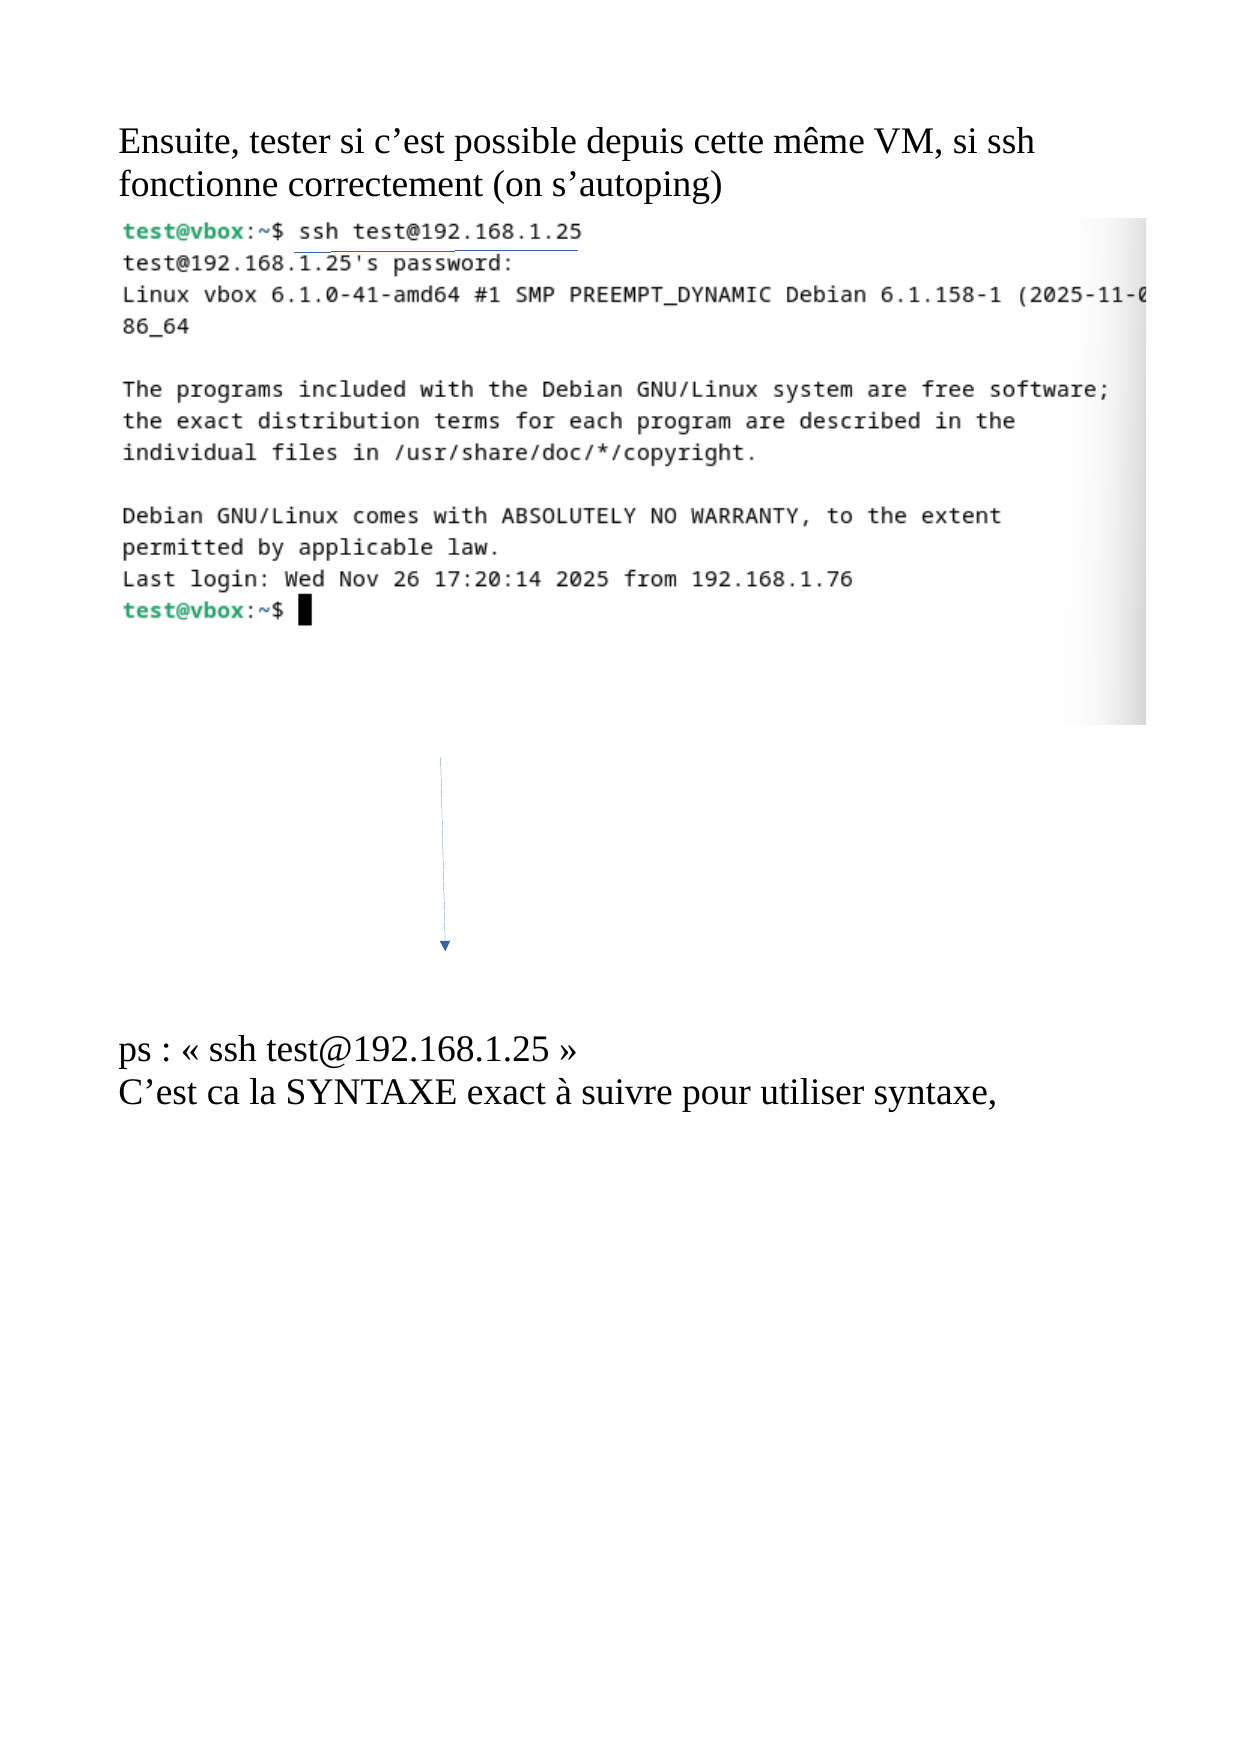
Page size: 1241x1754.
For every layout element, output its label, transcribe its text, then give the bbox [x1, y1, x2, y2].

text ps : « ssh test@192.168.1.25 » [118, 1027, 1122, 1070]
picture [121, 218, 1147, 725]
text C’est ca la SYNTAXE exact à suivre pour utiliser syntaxe, [118, 1070, 1122, 1113]
text Ensuite, tester si c’est possible depuis cette même VM, si ssh fonctionne correctement (on s’autoping) [118, 118, 1122, 204]
